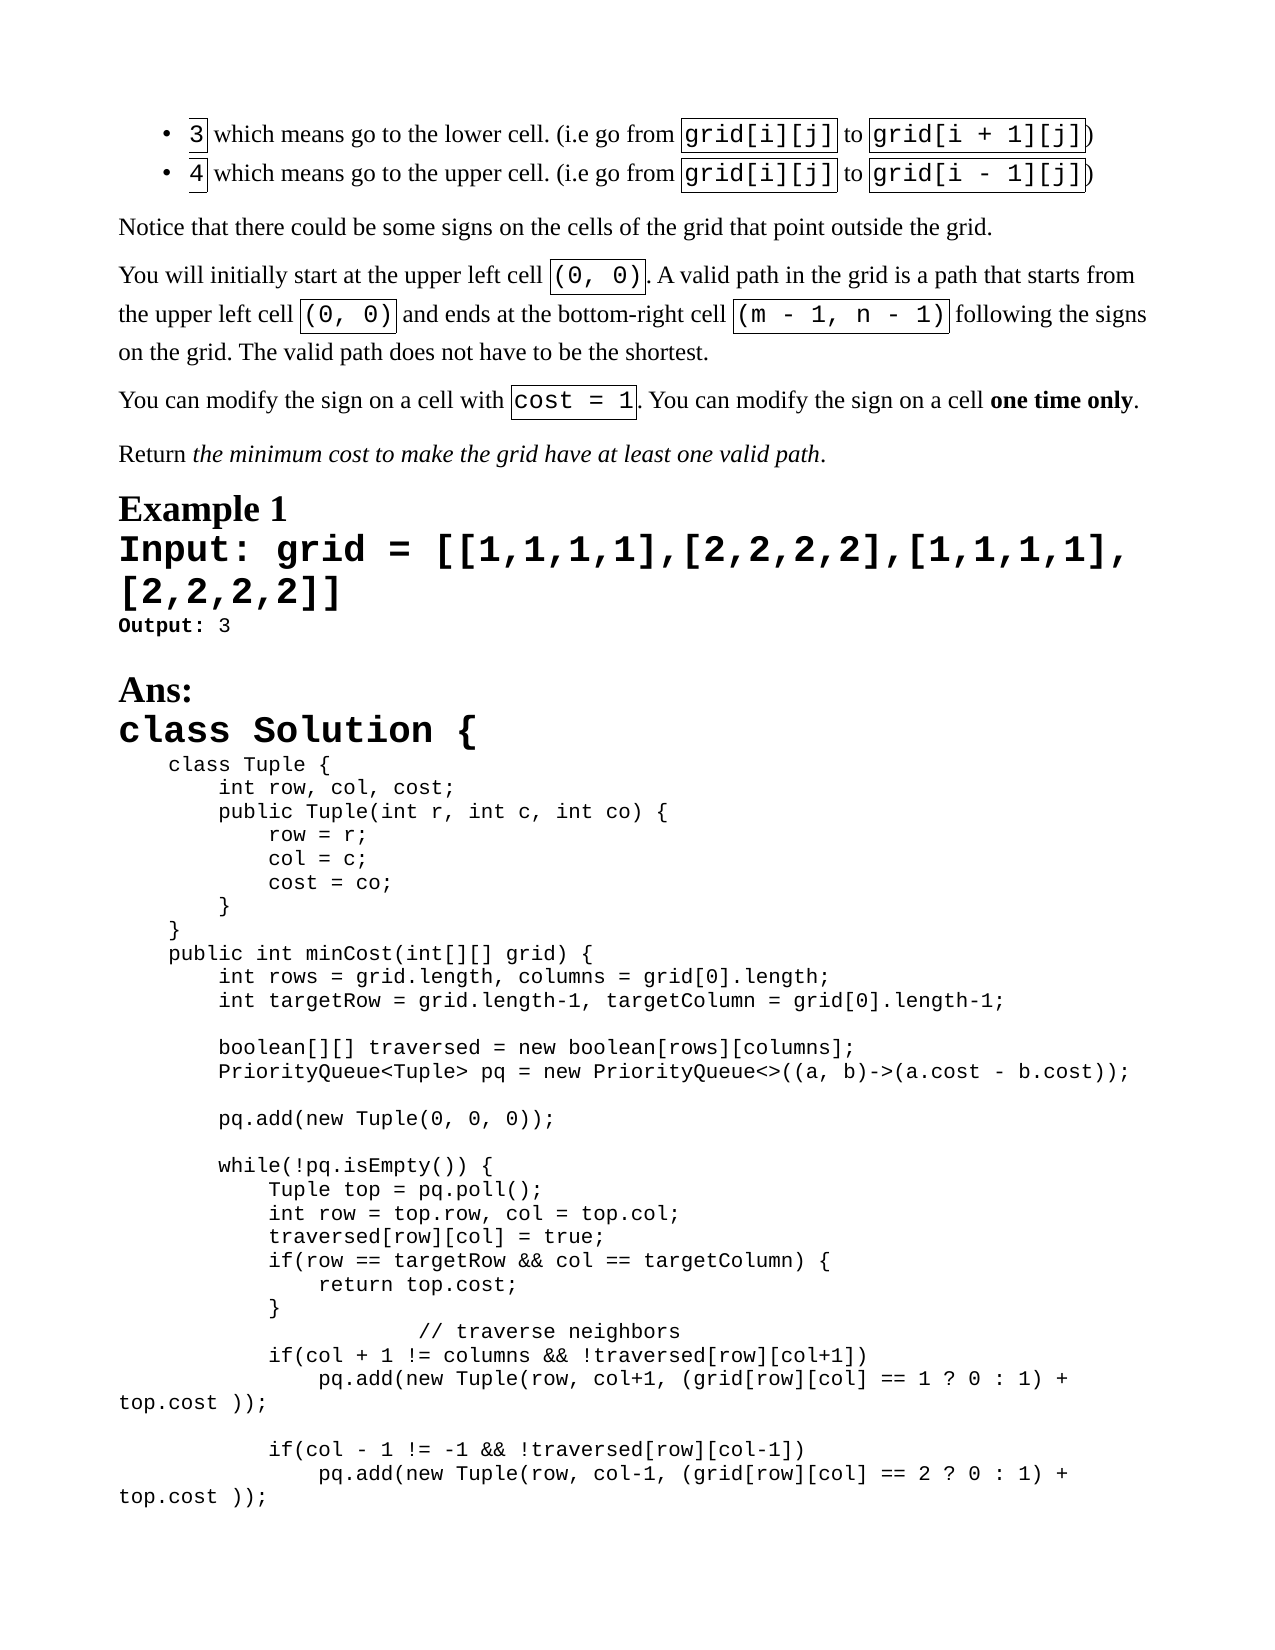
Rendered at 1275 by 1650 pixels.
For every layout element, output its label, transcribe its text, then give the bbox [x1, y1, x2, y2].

text . You can modify the sign on a cell one time only. [637, 385, 1157, 419]
text boolean[][] traversed = new boolean[rows][columns]; [118, 1037, 1157, 1061]
text Example 1 [118, 487, 1157, 530]
text return top.cost; [118, 1274, 1157, 1297]
text class Solution { [118, 711, 1157, 753]
text public Tuple(int r, int c, int co) { [118, 801, 1157, 824]
list 3 which means go to the lower cell. (i.e go from grid[i][j] to grid[i + 1][j]) [208, 118, 681, 152]
text class Tuple { [118, 753, 1157, 777]
text int rows = grid.length, columns = grid[0].length; [118, 966, 1157, 990]
text int row = top.row, col = top.col; [118, 1203, 1157, 1226]
text // traverse neighbors [118, 1321, 1157, 1345]
text cost = 1 [512, 386, 636, 419]
text if(row == targetRow && col == targetColumn) { [118, 1250, 1157, 1274]
list 4 which means go to the upper cell. (i.e go from grid[i][j] to grid[i - 1][j]) [870, 159, 1085, 192]
text PriorityQueue<Tuple> pq = new PriorityQueue<>((a, b)->(a.cost - b.cost)); [118, 1061, 1157, 1084]
text Input: grid = [[1,1,1,1],[2,2,2,2],[1,1,1,1],[2,2,2,2]] [118, 530, 1157, 615]
list 4 which means go to the upper cell. (i.e go from grid[i][j] to grid[i - 1][j]) [208, 158, 681, 192]
text col = c; [118, 848, 1157, 872]
list 3 which means go to the lower cell. (i.e go from grid[i][j] to grid[i + 1][j]) [682, 119, 837, 152]
text pq.add(new Tuple(row, col+1, (grid[row][col] == 1 ? 0 : 1) + top.cost )); [118, 1368, 1157, 1416]
text } [118, 919, 1157, 943]
text } [118, 895, 1157, 919]
text public int minCost(int[][] grid) { [118, 943, 1157, 966]
text Ans: [118, 668, 1157, 711]
text traversed[row][col] = true; [118, 1226, 1157, 1250]
text while(!pq.isEmpty()) { [118, 1156, 1157, 1179]
text pq.add(new Tuple(0, 0, 0)); [118, 1108, 1157, 1132]
text cost = co; [118, 872, 1157, 895]
text if(col - 1 != -1 && !traversed[row][col-1]) [118, 1439, 1157, 1463]
text int row, col, cost; [118, 777, 1157, 801]
list 4 which means go to the upper cell. (i.e go from grid[i][j] to grid[i - 1][j]) [1086, 158, 1157, 192]
text Notice that there could be some signs on the cells of the grid that point outside the grid. [118, 212, 1157, 240]
text You will initially start at the upper left cell (0, 0). A valid path in the grid is a path that starts from the upper left cell (0, 0) and ends at the bottom-right cell (m - 1, n - 1) following the signs on the grid. The valid path does not have to be the shortest. [118, 259, 1157, 366]
text Tuple top = pq.poll(); [118, 1179, 1157, 1203]
text Return the minimum cost to make the grid have at least one valid path. [118, 439, 1157, 468]
text row = r; [118, 824, 1157, 848]
text pq.add(new Tuple(row, col-1, (grid[row][col] == 2 ? 0 : 1) + top.cost )); [118, 1463, 1157, 1510]
list 4 which means go to the upper cell. (i.e go from grid[i][j] to grid[i - 1][j]) [682, 159, 837, 192]
text int targetRow = grid.length-1, targetColumn = grid[0].length-1; [118, 990, 1157, 1014]
text You can modify the sign on a cell with [118, 385, 511, 419]
text } [118, 1297, 1157, 1321]
text Output: 3 [118, 615, 1157, 638]
text if(col + 1 != columns && !traversed[row][col+1]) [118, 1345, 1157, 1368]
list 3 which means go to the lower cell. (i.e go from grid[i][j] to grid[i + 1][j]) [1086, 118, 1157, 152]
list 3 which means go to the lower cell. (i.e go from grid[i][j] to grid[i + 1][j]) [870, 119, 1085, 152]
